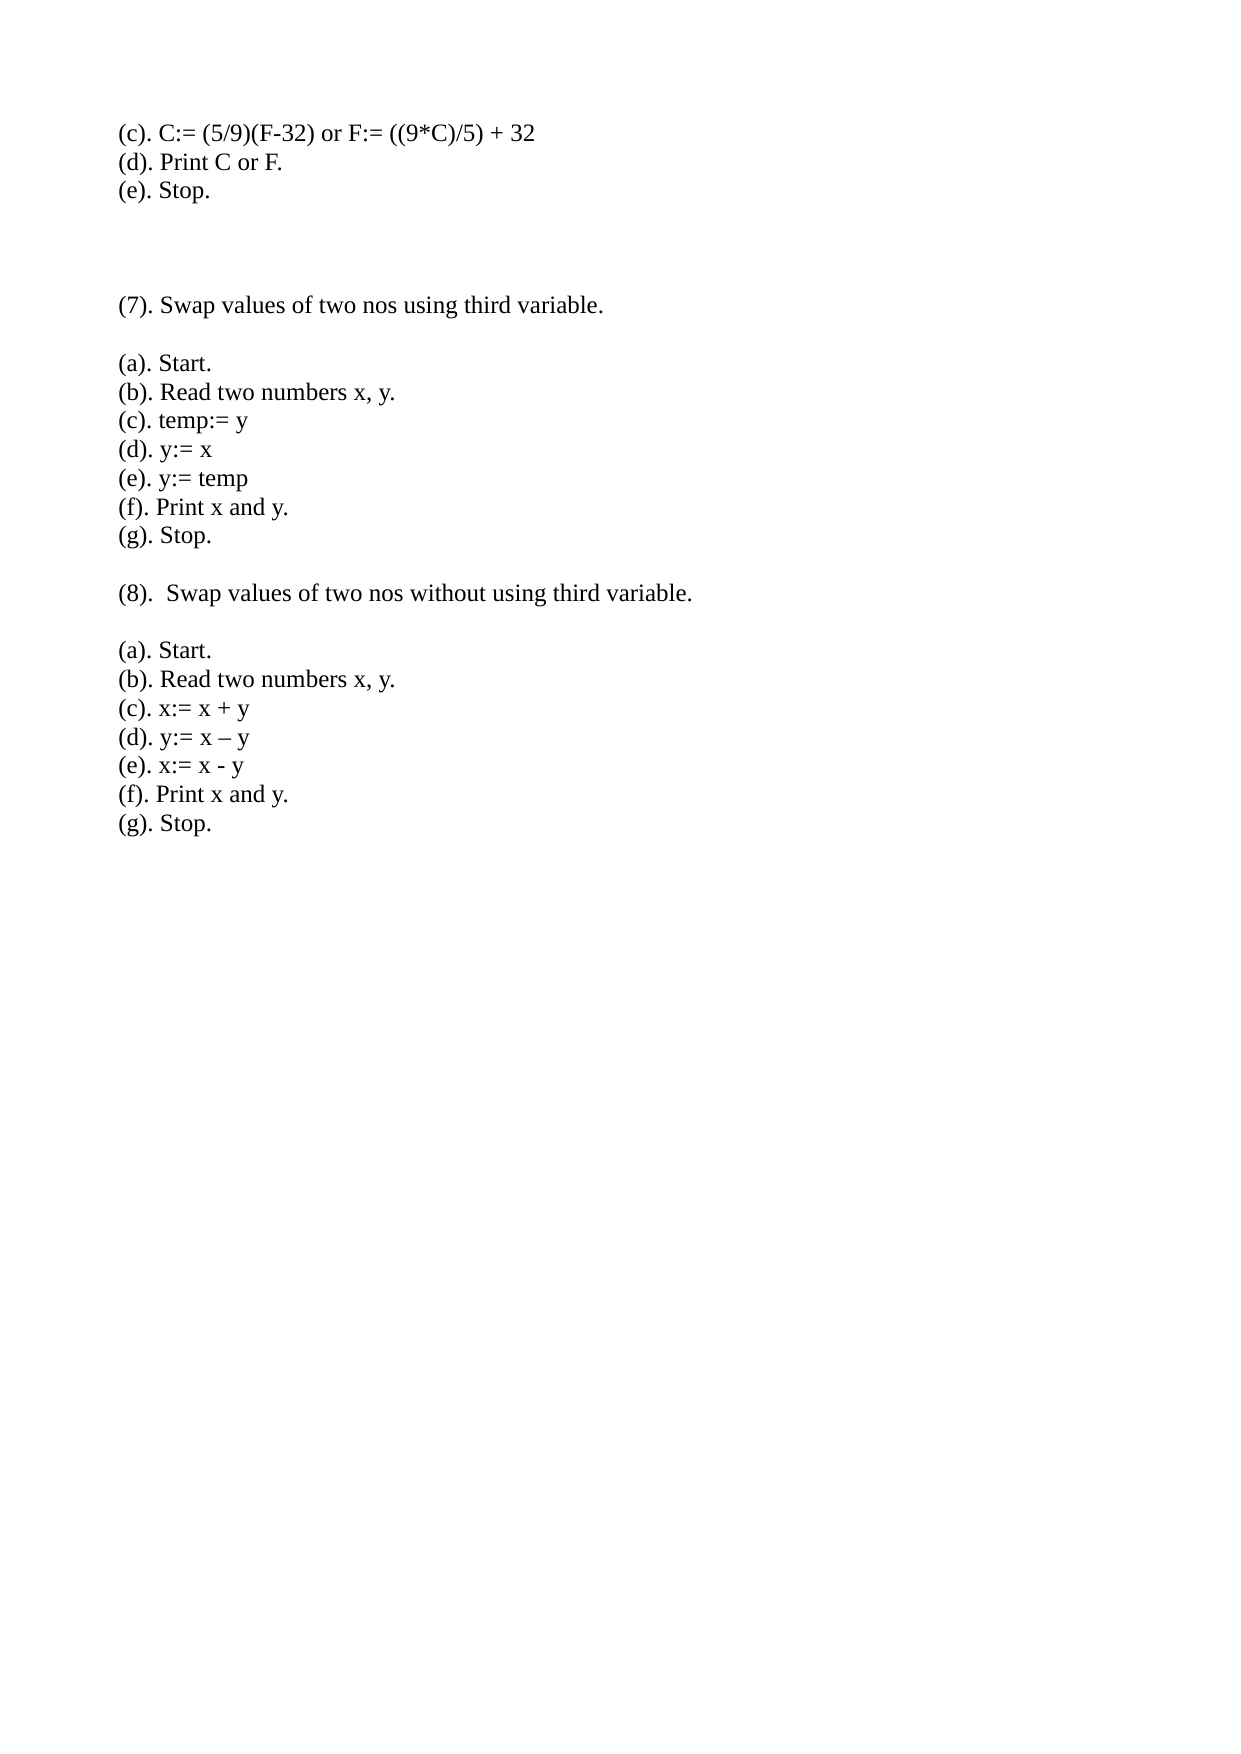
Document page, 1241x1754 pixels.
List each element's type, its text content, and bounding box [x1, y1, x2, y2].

text (a). Start. [118, 636, 1122, 664]
text (a). Start. [118, 348, 1122, 377]
text (c). C:= (5/9)(F-32) or F:= ((9*C)/5) + 32 [118, 118, 1122, 147]
text (7). Swap values of two nos using third variable. [118, 291, 1122, 319]
text (d). y:= x – y [118, 722, 1122, 751]
text (e). Stop. [118, 176, 1122, 204]
text (g). Stop. [118, 521, 1122, 549]
text (e). x:= x - y [118, 751, 1122, 779]
text (f). Print x and y. [118, 492, 1122, 521]
text (e). y:= temp [118, 463, 1122, 492]
text (8). Swap values of two nos without using third variable. [118, 578, 1122, 607]
text (c). x:= x + y [118, 693, 1122, 722]
text (f). Print x and y. [118, 779, 1122, 808]
text (c). temp:= y [118, 406, 1122, 434]
text (b). Read two numbers x, y. [118, 664, 1122, 693]
text (b). Read two numbers x, y. [118, 377, 1122, 406]
text (g). Stop. [118, 808, 1122, 837]
text (d). Print C or F. [118, 147, 1122, 176]
text (d). y:= x [118, 434, 1122, 463]
